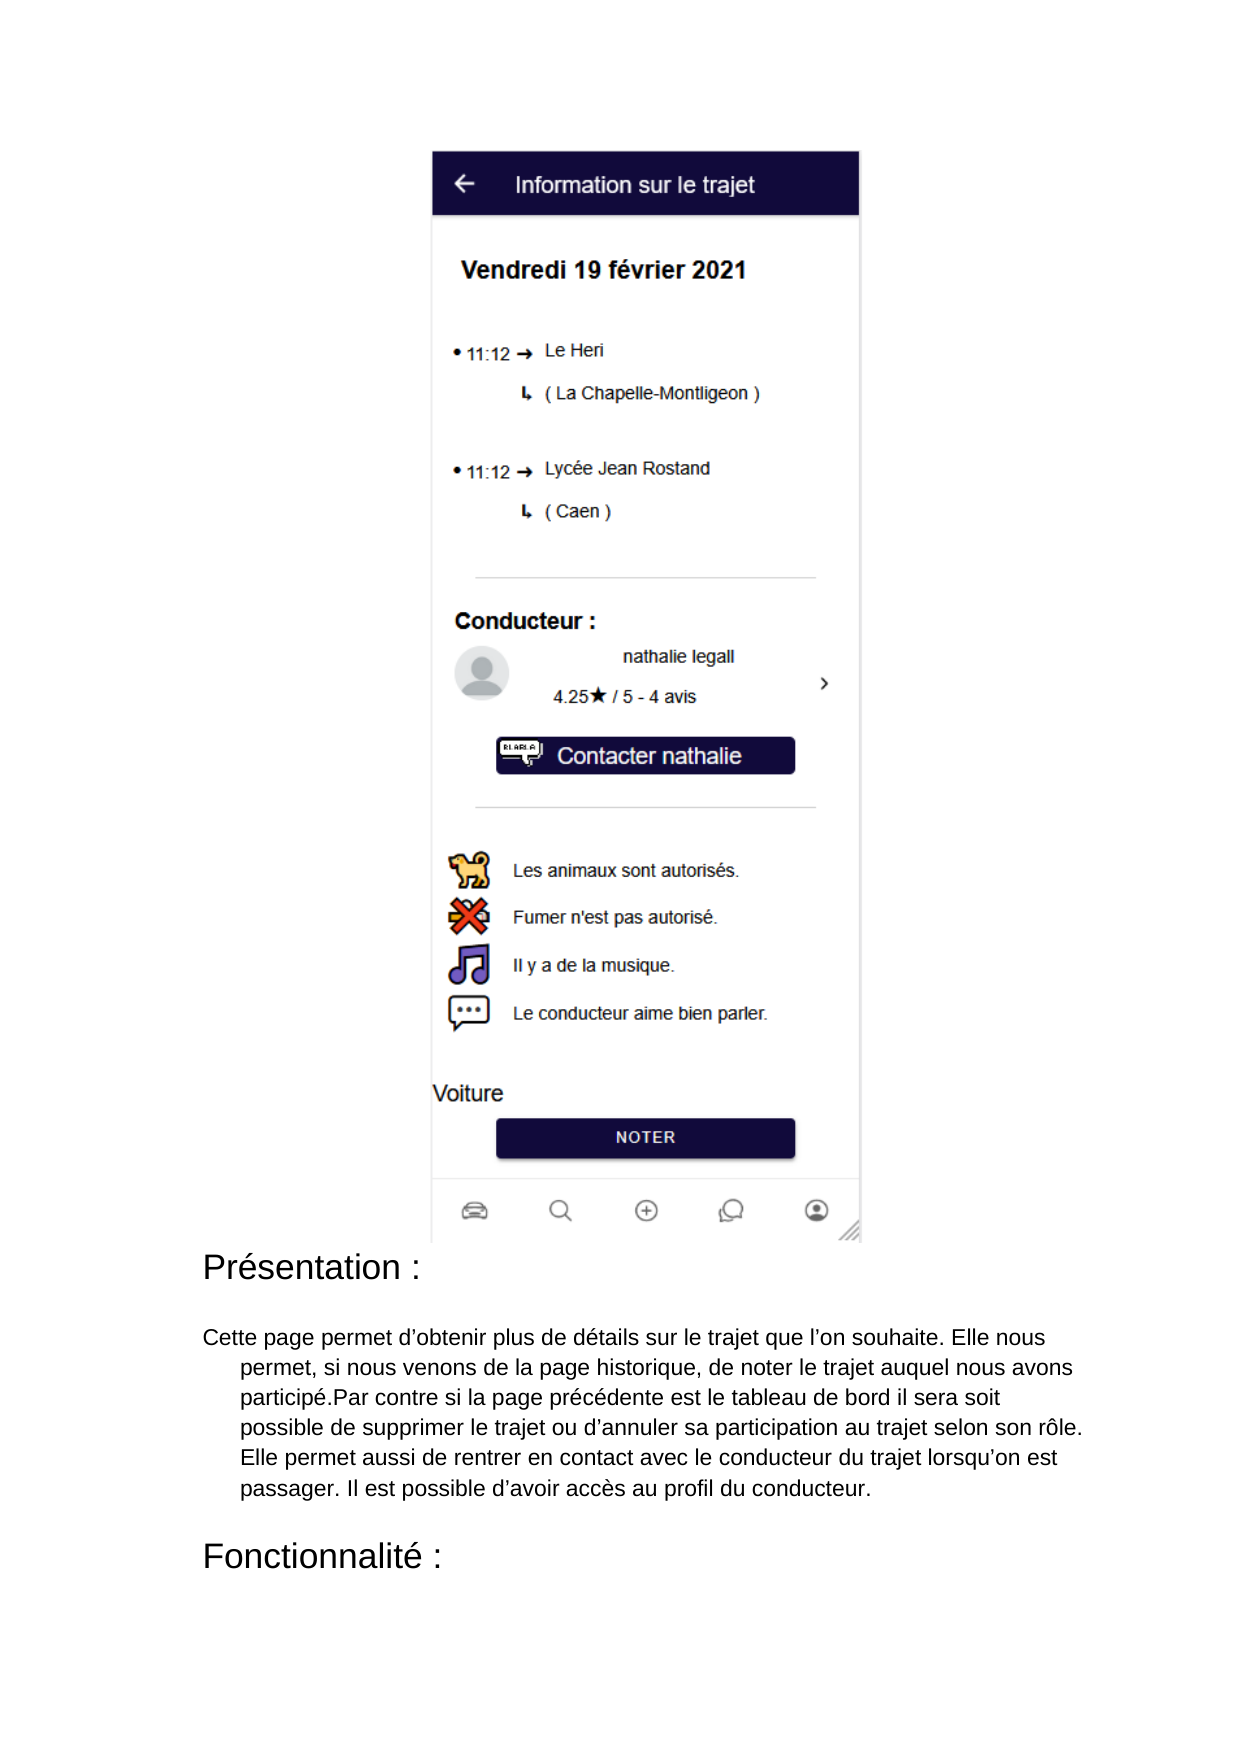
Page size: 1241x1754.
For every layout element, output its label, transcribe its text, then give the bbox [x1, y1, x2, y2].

text Cette page permet d’obtenir plus de détails sur le trajet que l’on souhaite. Elle nous permet, si nous venons de la page historique, de noter le trajet auquel nous avons participé.Par contre si la page précédente est le tableau de bord il sera soit possible de supprimer le trajet ou d’annuler sa participation au trajet selon son rôle. Elle permet aussi de rentrer en contact avec le conducteur du trajet lorsqu’on est passager. Il est possible d’avoir accès au profil du conducteur. [202, 1323, 1090, 1501]
picture [430, 150, 863, 1243]
text Fonctionnalité : [202, 1535, 1090, 1576]
text Présentation : [202, 1247, 1090, 1287]
